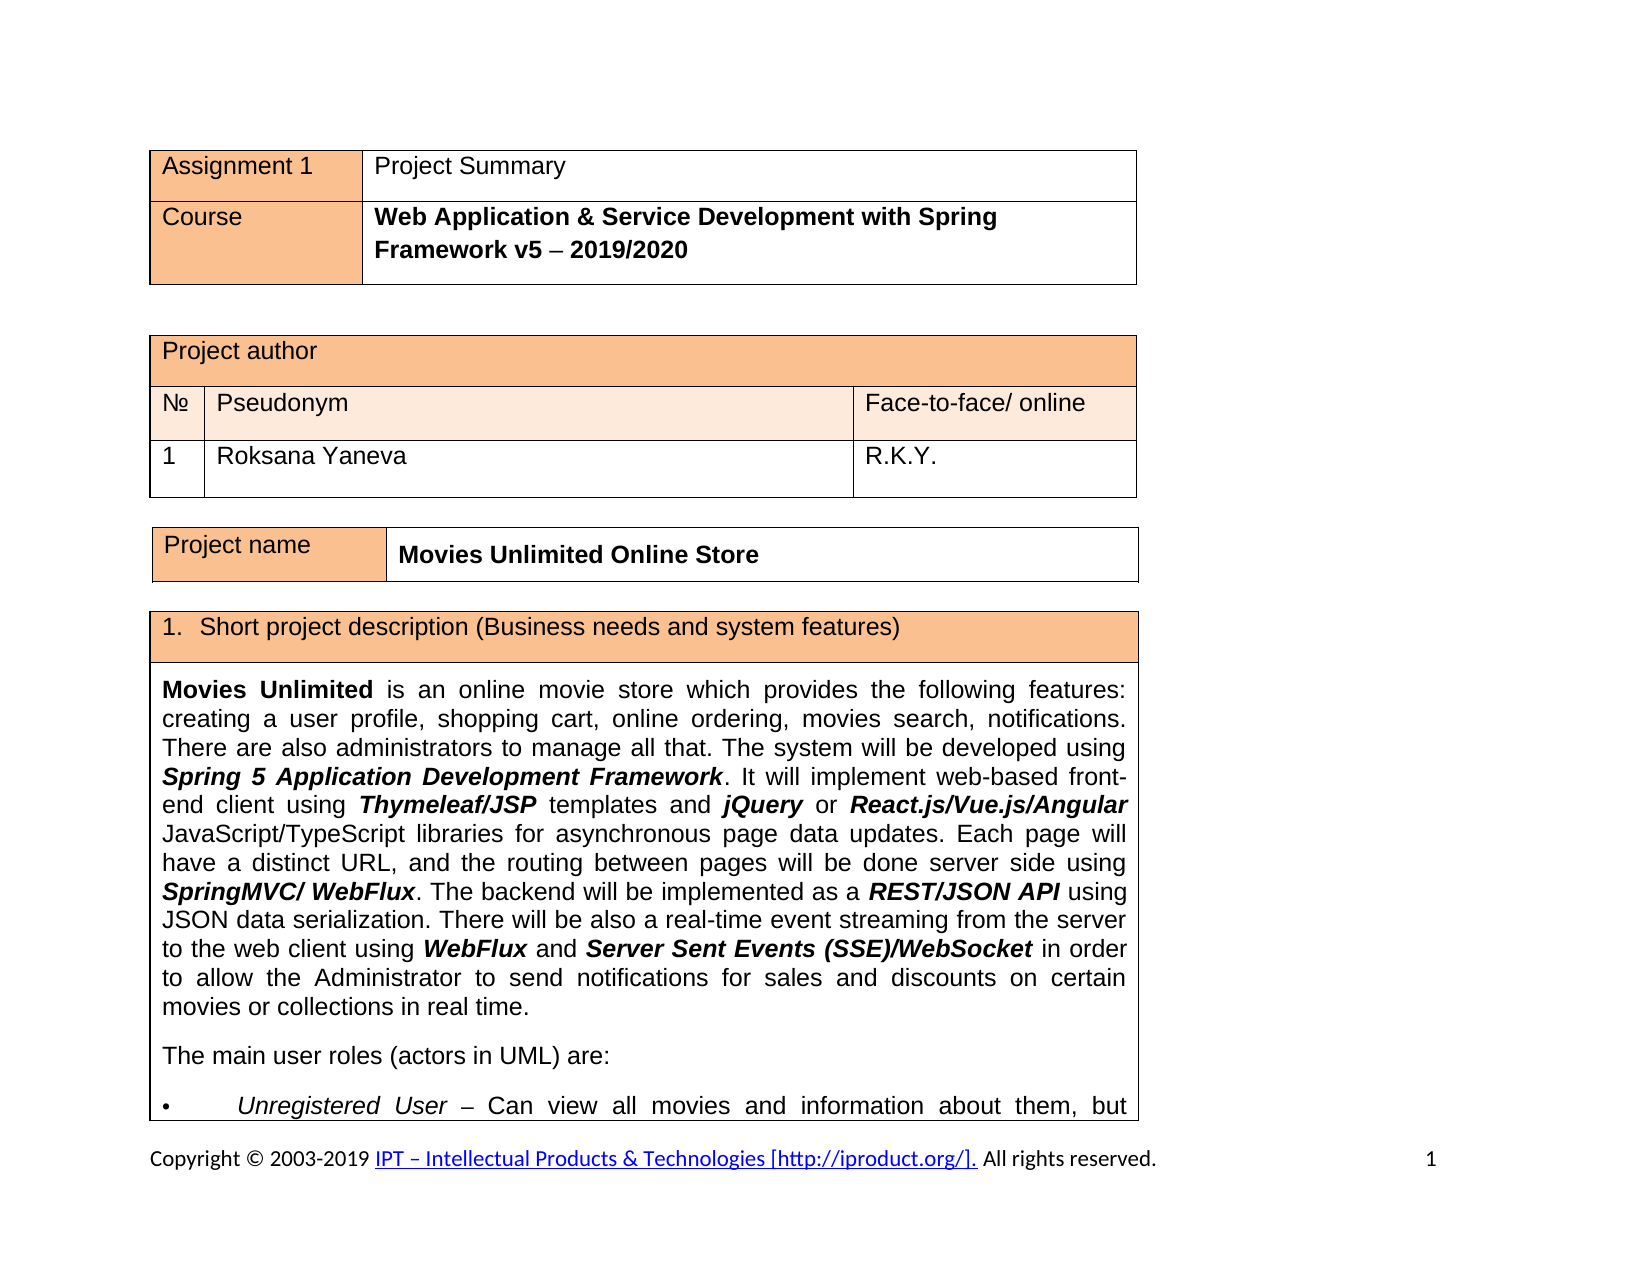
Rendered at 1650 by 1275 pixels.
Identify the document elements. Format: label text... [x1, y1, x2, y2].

table_cell Movies Unlimited is an online movie store which provides the following features: creating a user profile, shopping cart, online ordering, movies search, notifications. There are also administrators to manage all that. The system will be developed using Spring 5 Application Development Framework. It will implement web-based front-end client using Thymeleaf/JSP templates and jQuery or React.js/Vue.js/Angular JavaScript/TypeScript libraries for asynchronous page data updates. Each page will have a distinct URL, and the routing between pages will be done server side using SpringMVC/ WebFlux. The backend will be implemented as a REST/JSON API using JSON data serialization. There will be also a real-time event streaming from the server to the web client using WebFlux and Server Sent Events (SSE)/WebSocket in order to allow the Administrator to send notifications for sales and discounts on certain movies or collections in real time. The main user roles (actors in UML) are: • Unregistered User – Can view all movies and information about them, but [151, 663, 1138, 1119]
table_cell [150, 285, 1136, 335]
table_cell Roksana Yaneva [205, 441, 853, 497]
table_cell Project author [151, 336, 1136, 386]
table_cell Pseudonym [205, 387, 853, 440]
table_cell № [151, 387, 204, 440]
table_header Movies Unlimited Online Store [387, 528, 1138, 581]
table_cell R.K.Y. [854, 441, 1136, 497]
table_header Short project description (Business needs and system features) [151, 612, 1138, 662]
table_header Assignment 1 [151, 151, 362, 201]
table_cell Face-to-face/ online [854, 387, 1136, 440]
table_header Project Summary [363, 151, 1136, 201]
table_cell 1 [151, 441, 204, 497]
table_header Project name [153, 528, 386, 581]
table_cell Web Application & Service Development with Spring Framework v5 – 2019/2020 [363, 202, 1136, 284]
table_cell Course [151, 202, 362, 284]
